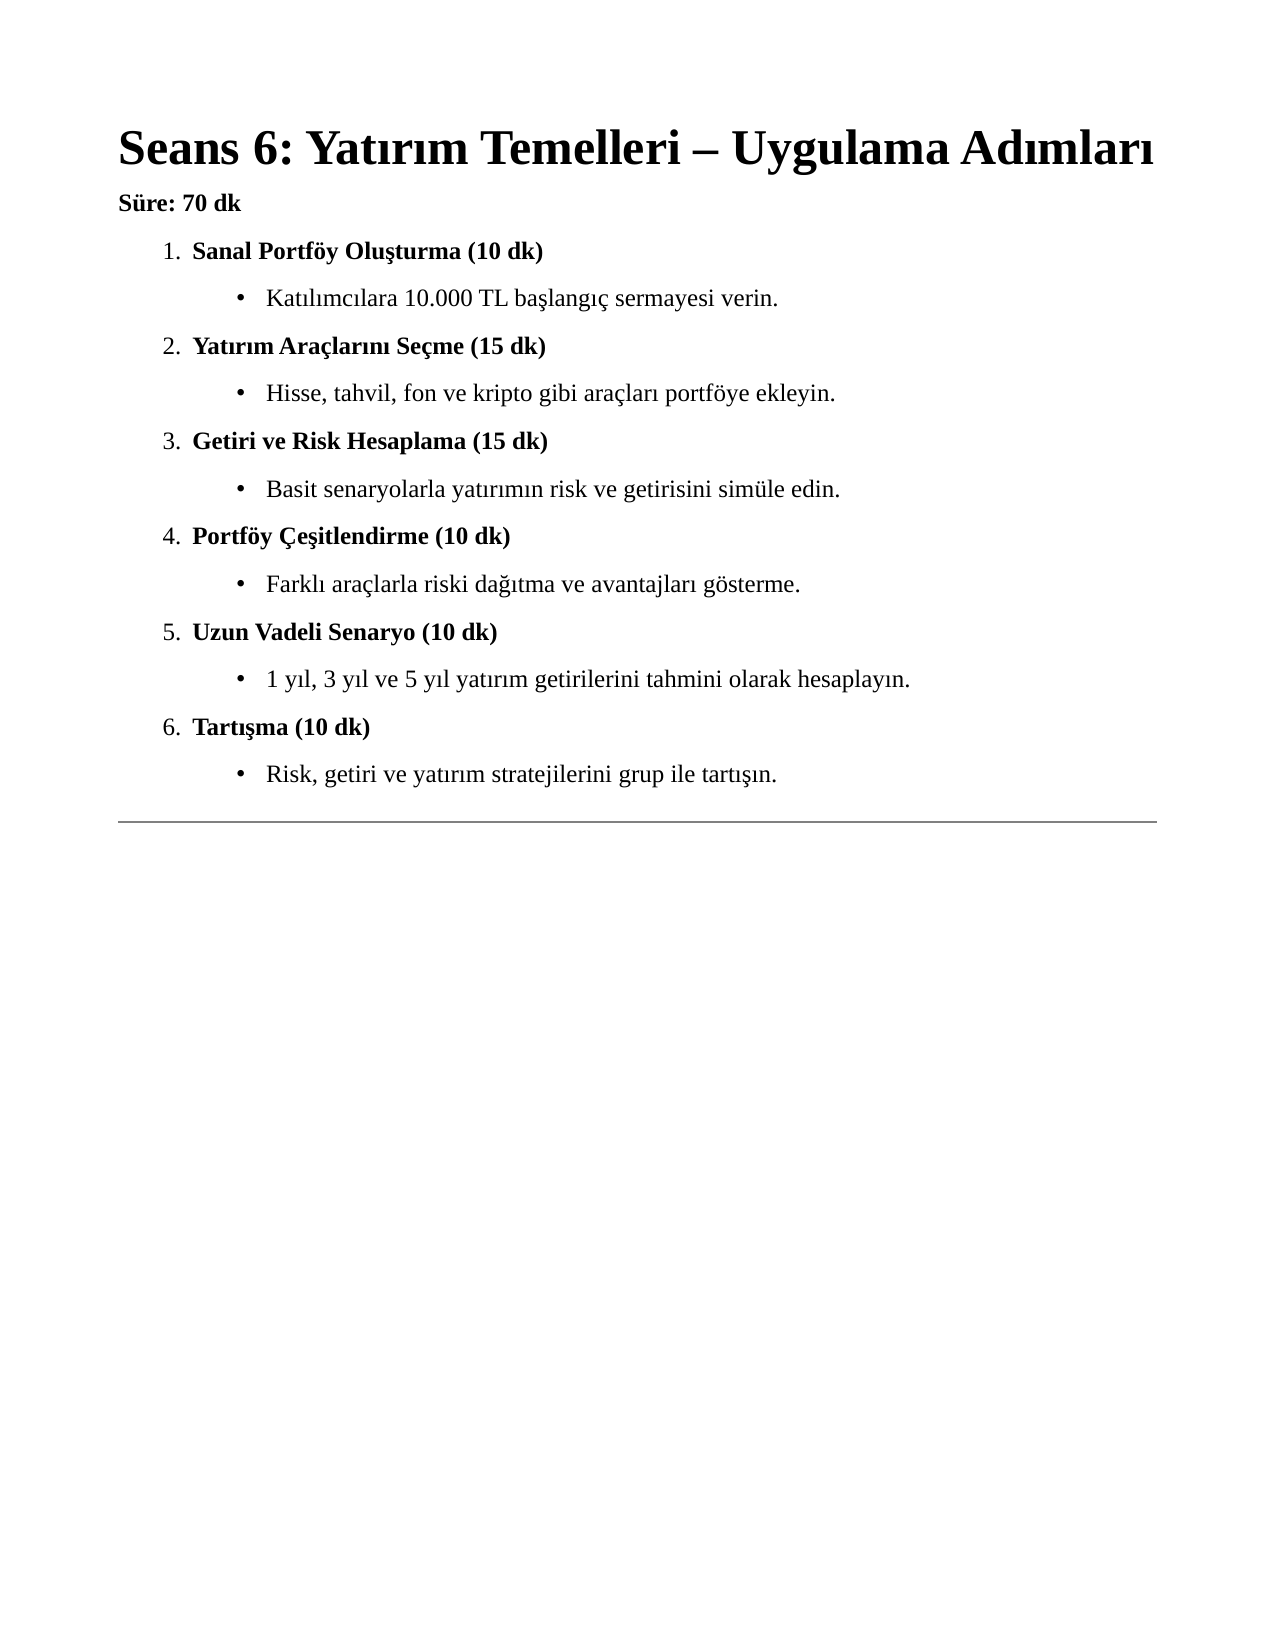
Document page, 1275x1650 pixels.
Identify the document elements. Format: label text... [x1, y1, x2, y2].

list Getiri ve Risk Hesaplama (15 dk) [162, 426, 1157, 455]
list Uzun Vadeli Senaryo (10 dk) [162, 617, 1157, 645]
list Tartışma (10 dk) [162, 712, 1157, 741]
list Katılımcılara 10.000 TL başlangıç sermayesi verin. [236, 283, 1157, 312]
list Yatırım Araçlarını Seçme (15 dk) [162, 331, 1157, 360]
subtitle Seans 6: Yatırım Temelleri – Uygulama Adımları [118, 118, 1157, 176]
list Farklı araçlarla riski dağıtma ve avantajları gösterme. [236, 569, 1157, 598]
list Hisse, tahvil, fon ve kripto gibi araçları portföye ekleyin. [236, 378, 1157, 407]
list Risk, getiri ve yatırım stratejilerini grup ile tartışın. [236, 759, 1157, 788]
list Portföy Çeşitlendirme (10 dk) [162, 521, 1157, 550]
text Süre: 70 dk [118, 188, 1157, 217]
list 1 yıl, 3 yıl ve 5 yıl yatırım getirilerini tahmini olarak hesaplayın. [236, 664, 1157, 693]
list Sanal Portföy Oluşturma (10 dk) [162, 236, 1157, 264]
list Basit senaryolarla yatırımın risk ve getirisini simüle edin. [236, 474, 1157, 502]
